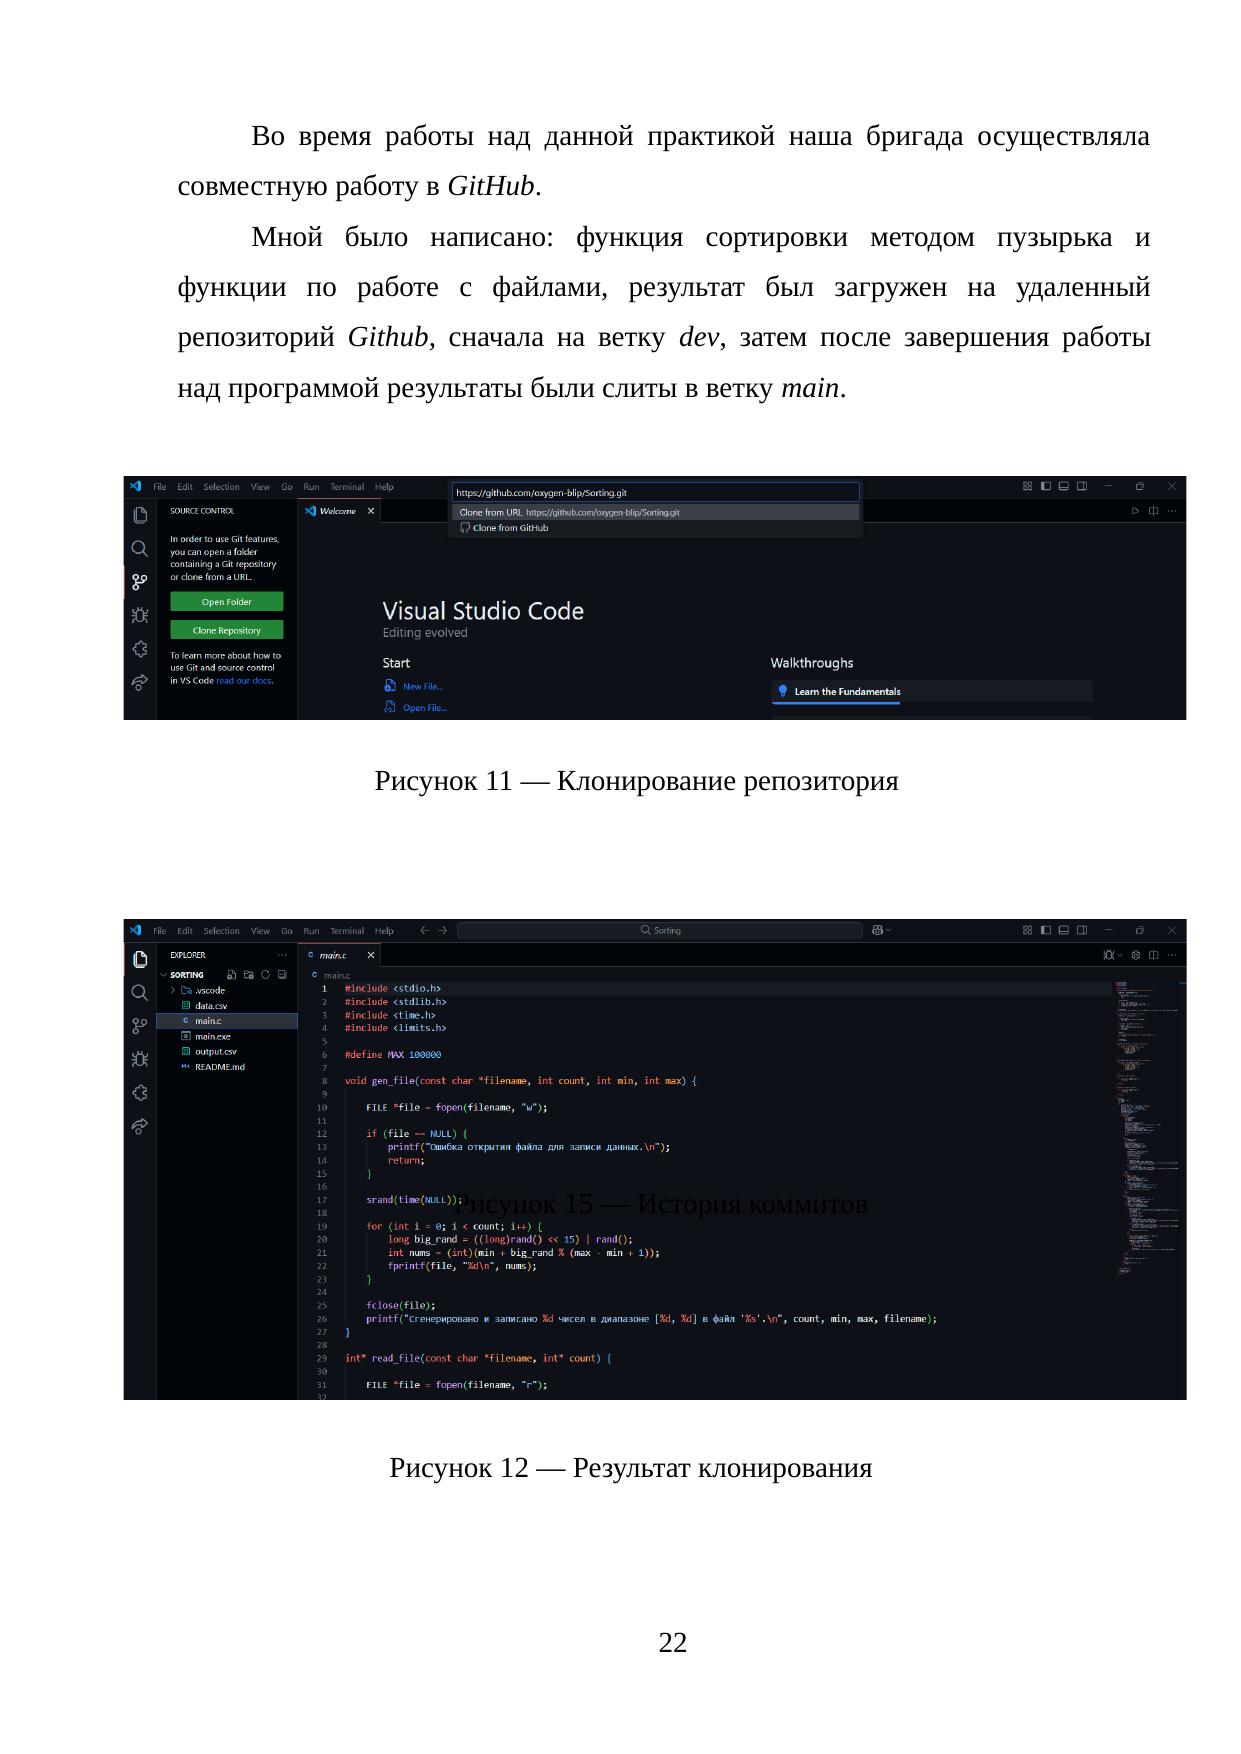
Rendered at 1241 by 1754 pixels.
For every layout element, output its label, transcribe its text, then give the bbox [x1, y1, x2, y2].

text Мной было написано: функция сортировки методом пузырька и функции по работе с файлами, результат был загружен на удаленный репозиторий Github, сначала на ветку dev, затем после завершения работы над программой результаты были слиты в ветку main. [177, 219, 1152, 403]
text Во время работы над данной практикой наша бригада осуществляла совместную работу в GitHub. [177, 118, 1152, 202]
picture [123, 919, 1187, 1400]
picture [123, 476, 1187, 720]
